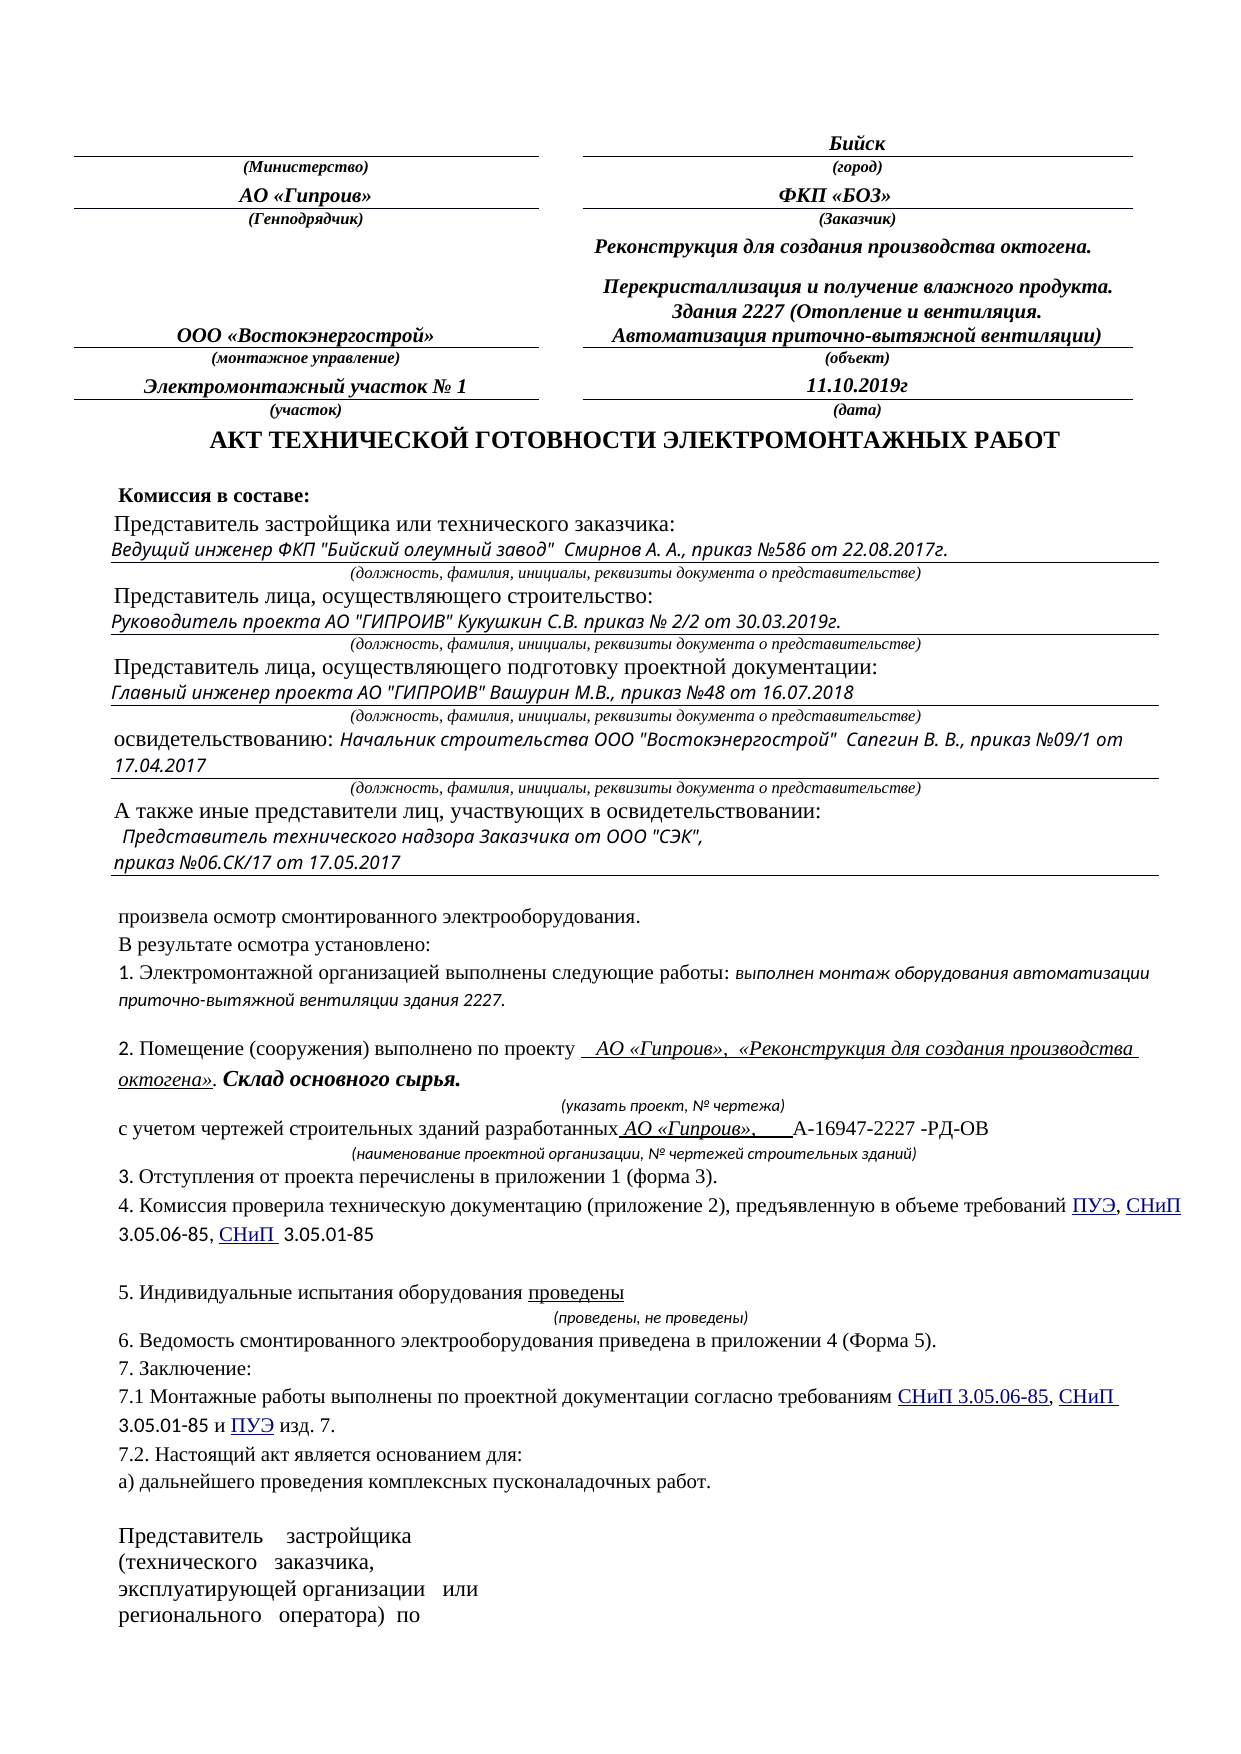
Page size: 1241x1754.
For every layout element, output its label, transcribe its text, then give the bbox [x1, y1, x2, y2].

text (наименование проектной организации, № чертежей строительных зданий) [118, 1143, 1152, 1163]
table_header [539, 118, 583, 156]
table_cell Представитель технического надзора Заказчика от ООО "СЭК", приказ №06.СК/17 от 17.05.2017 [111, 824, 1159, 875]
table_cell ООО «Востокэнергострой» [74, 234, 539, 347]
table_cell [539, 183, 583, 208]
table_cell [539, 234, 583, 347]
table_cell [539, 156, 583, 182]
table_cell (Заказчик) [583, 209, 1133, 234]
text В результате осмотра установлено: [118, 932, 1152, 956]
table_header Представитель застройщика или технического заказчика: [111, 510, 1159, 536]
table_cell (должность, фамилия, инициалы, реквизиты документа о представительстве) [111, 706, 1159, 725]
table_cell А также иные представители лиц, участвующих в освидетельствовании: [111, 797, 1159, 824]
text 7. Заключение: [118, 1356, 1181, 1379]
text Комиссия в составе: [118, 482, 1181, 507]
table_header [74, 118, 539, 156]
table_cell АО «Гипроив» [74, 183, 539, 208]
text 7.2. Настоящий акт является основанием для: [118, 1441, 1181, 1466]
text АКТ ТЕХНИЧЕСКОЙ ГОТОВНОСТИ ЭЛЕКТРОМОНТАЖНЫХ РАБОТ [118, 425, 1152, 454]
table_cell [539, 373, 583, 398]
text 5. Индивидуальные испытания оборудования проведены [118, 1280, 1181, 1304]
table_cell Представитель лица, осуществляющего подготовку проектной документации: [111, 653, 1159, 679]
table_cell освидетельствованию: Начальник строительства ООО "Востокэнергострой" Сапегин В. В., приказ №09/1 от 17.04.2017 [111, 725, 1159, 778]
text 3. Отступления от проекта перечислены в приложении 1 (форма 3). [118, 1163, 1181, 1189]
text 1. Электромонтажной организацией выполнены следующие работы: выполнен монтаж оборудования автоматизации приточно-вытяжной вентиляции здания 2227. [118, 959, 1152, 1011]
text (проведены, не проведены) [118, 1308, 1181, 1328]
table_cell (дата) [583, 400, 1133, 425]
table_cell (должность, фамилия, инициалы, реквизиты документа о представительстве) [111, 635, 1159, 653]
table_cell [539, 399, 583, 425]
table_cell (Генподрядчик) [74, 209, 539, 234]
text 2. Помещение (сооружения) выполнено по проекту АО «Гипроив», «Реконструкция для создания производства октогена». Склад основного сырья. [118, 1036, 1181, 1091]
table_cell Электромонтажный участок № 1 [74, 373, 539, 398]
table_cell (монтажное управление) [74, 348, 539, 373]
table_cell Реконструкция для создания производства октогена. Перекристаллизация и получение влажного продукта. Здания 2227 (Отопление и вентиляция. Автоматизация приточно-вытяжной вентиляции) [583, 234, 1133, 347]
table_cell (участок) [74, 400, 539, 425]
table_cell (город) [583, 157, 1133, 182]
text произвела осмотр смонтированного электрооборудования. [118, 903, 1152, 928]
table_cell Представитель лица, осуществляющего строительство: Руководитель проекта АО "ГИПРОИВ" Кукушкин С.В. приказ № 2/2 от 30.03.2019г. [111, 582, 1159, 633]
table_header Бийск [583, 118, 1133, 156]
table_cell Главный инженер проекта АО "ГИПРОИВ" Вашурин М.В., приказ №48 от 16.07.2018 [111, 680, 1159, 705]
text 7.1 Монтажные работы выполнены по проектной документации согласно требованиям СНиП 3.05.06-85, СНиП 3.05.01-85 и ПУЭ изд. 7. [118, 1383, 1181, 1438]
text а) дальнейшего проведения комплексных пусконаладочных работ. [118, 1469, 1181, 1493]
table_cell 11.10.2019г [583, 373, 1133, 398]
text с учетом чертежей строительных зданий разработанных АО «Гипроив», А-16947-2227 -РД-ОВ [118, 1115, 1181, 1139]
table_cell (Министерство) [74, 157, 539, 182]
table_cell (объект) [583, 348, 1133, 373]
table_header Представитель застройщика (технического заказчика, эксплуатирующей организации или регионального оператора) по [107, 1522, 501, 1627]
text (указать проект, № чертежа) [487, 1095, 1152, 1115]
table_cell ФКП «БОЗ» [583, 183, 1133, 208]
text 4. Комиссия проверила техническую документацию (приложение 2), предъявленную в объеме требований ПУЭ, СНиП 3.05.06-85, СНиП 3.05.01-85 [118, 1192, 1181, 1247]
text 6. Ведомость смонтированного электрооборудования приведена в приложении 4 (Форма 5). [118, 1328, 1181, 1352]
table_cell (должность, фамилия, инициалы, реквизиты документа о представительстве) [111, 779, 1159, 797]
table_cell [539, 208, 583, 234]
table_cell (должность, фамилия, инициалы, реквизиты документа о представительстве) [111, 563, 1159, 582]
table_cell Ведущий инженер ФКП "Бийский олеумный завод" Смирнов А. А., приказ №586 от 22.08.2017г. [111, 536, 1159, 562]
table_cell [539, 347, 583, 373]
